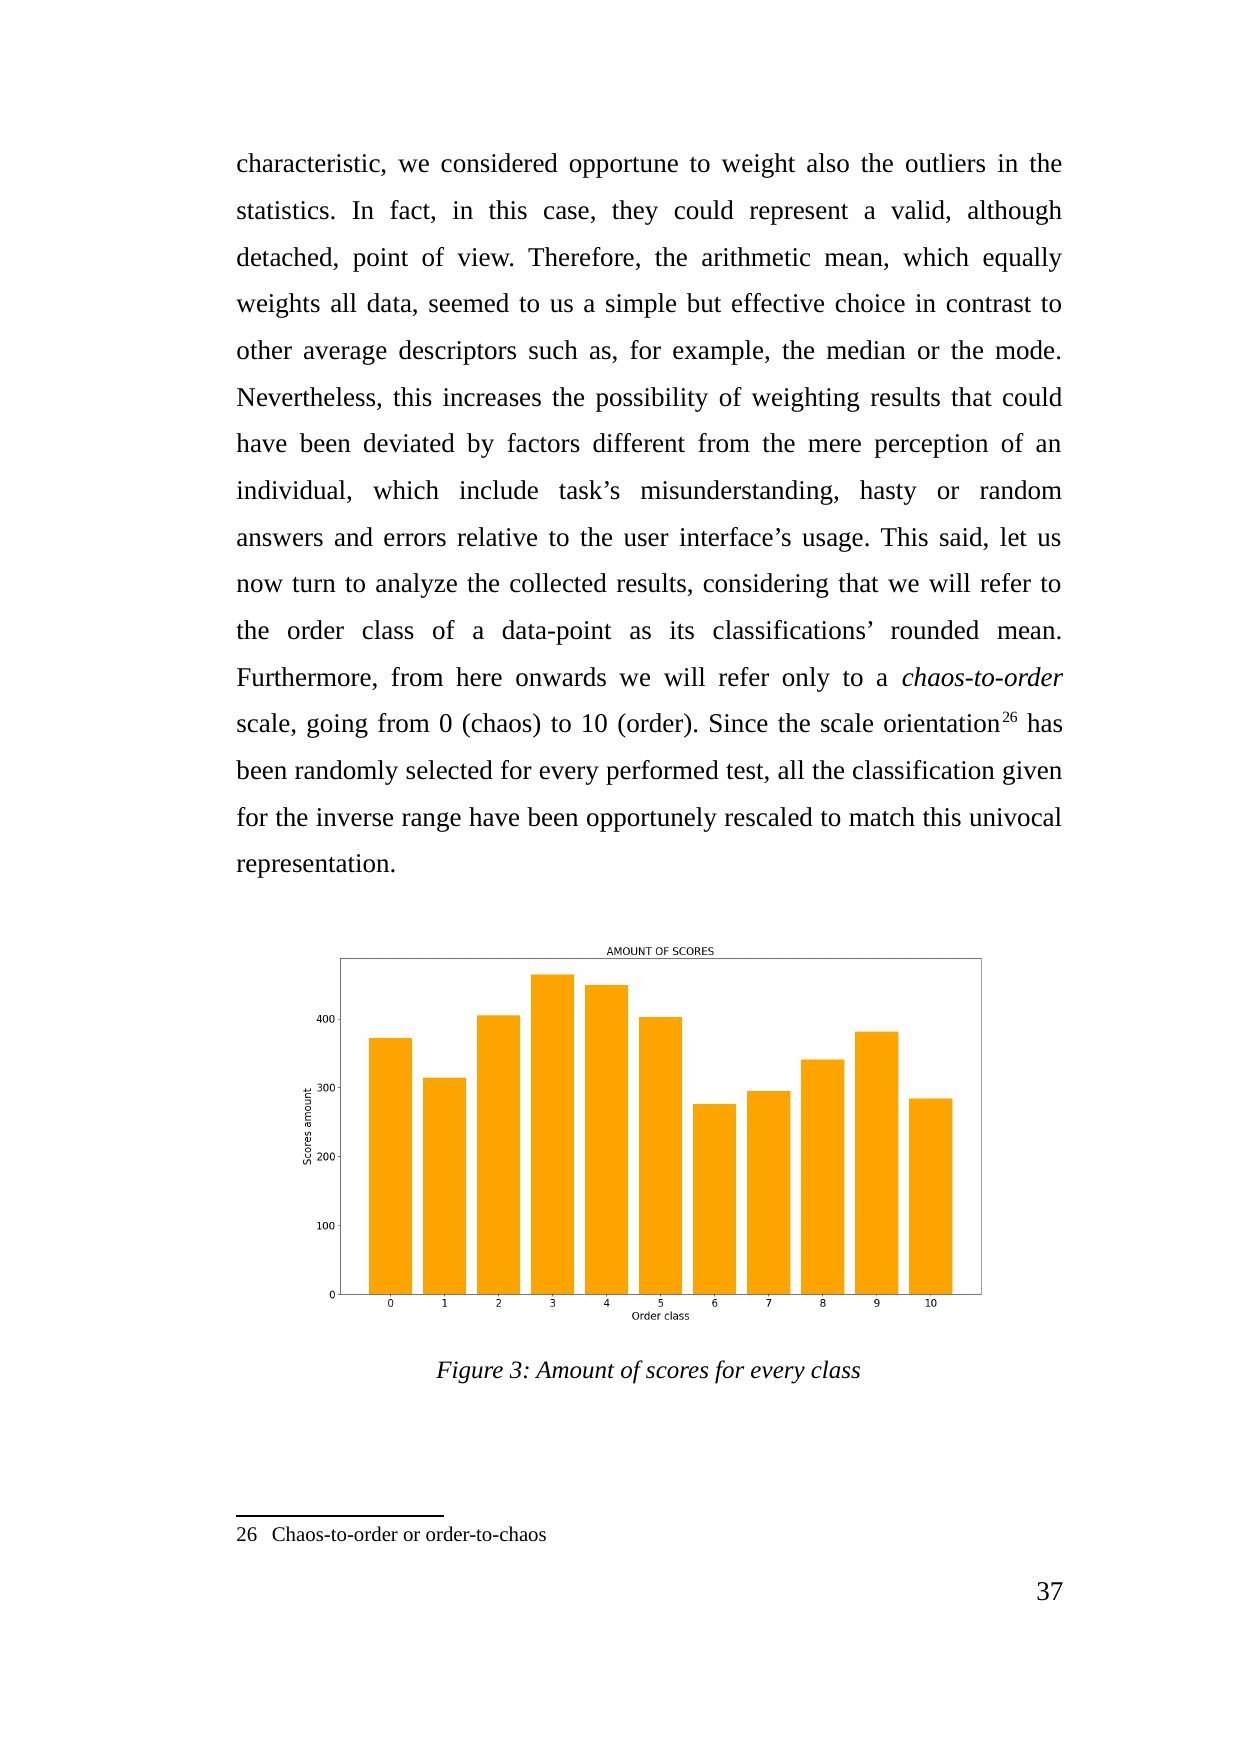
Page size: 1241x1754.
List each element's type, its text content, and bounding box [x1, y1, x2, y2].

text Chaos-to-order or order-to-chaos [236, 1522, 1063, 1546]
text Figure 3: Amount of scores for every class [236, 1342, 1063, 1384]
picture [236, 906, 1063, 1342]
text characteristic, we considered opportune to weight also the outliers in the statistics. In fact, in this case, they could represent a valid, although detached, point of view. Therefore, the arithmetic mean, which equally weights all data, seemed to us a simple but effective choice in contrast to other average descriptors such as, for example, the median or the mode. Nevertheless, this increases the possibility of weighting results that could have been deviated by factors different from the mere perception of an individual, which include task’s misunderstanding, hasty or random answers and errors relative to the user interface’s usage. This said, let us now turn to analyze the collected results, considering that we will refer to the order class of a data-point as its classifications’ rounded mean. Furthermore, from here onwards we will refer only to a chaos-to-order scale, going from 0 (chaos) to 10 (order). Since the scale orientation has been randomly selected for every performed test, all the classification given for the inverse range have been opportunely rescaled to match this univocal representation. [236, 148, 1063, 879]
